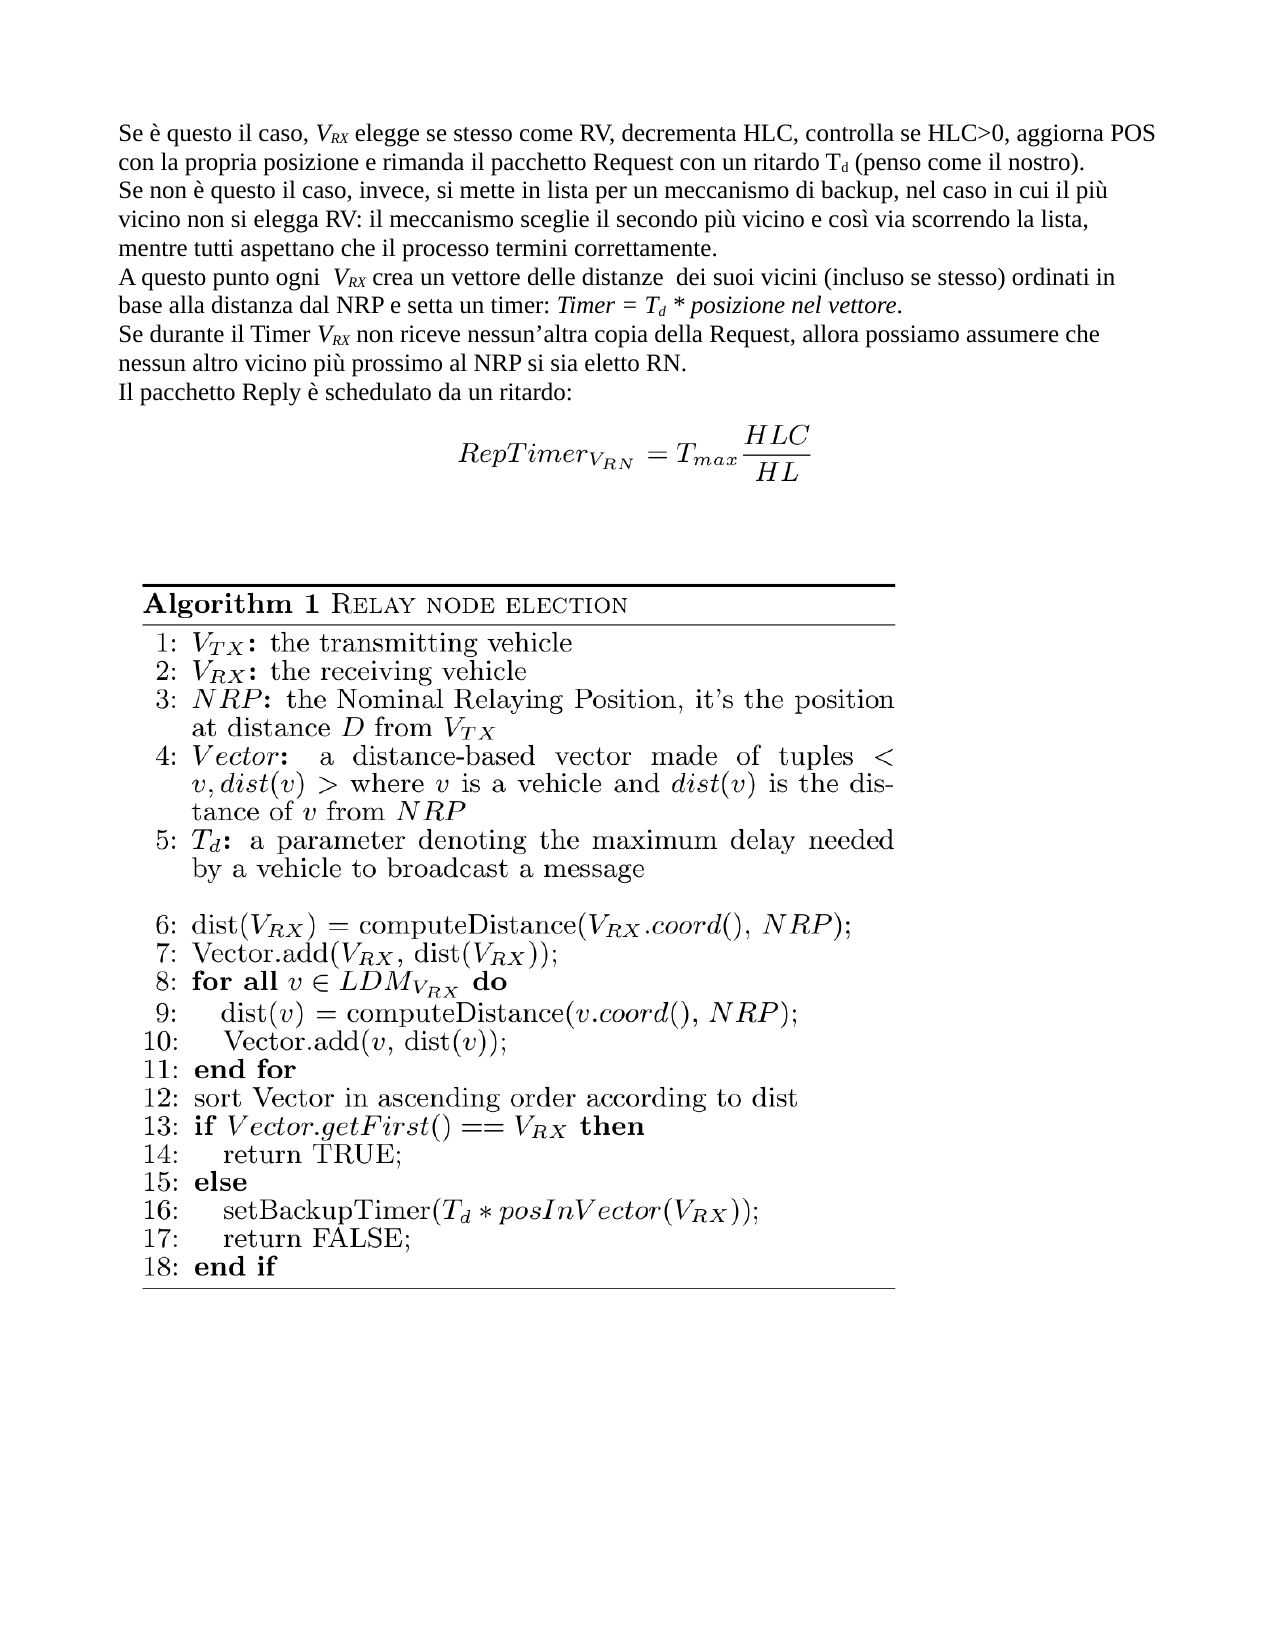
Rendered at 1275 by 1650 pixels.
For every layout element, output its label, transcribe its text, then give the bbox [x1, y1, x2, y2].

text Se è questo il caso, VRX elegge se stesso come RV, decrementa HLC, controlla se HLC>0, aggiorna POS con la propria posizione e rimanda il pacchetto Request con un ritardo Td (penso come il nostro). [118, 118, 1157, 176]
picture [118, 578, 637, 1293]
text Il pacchetto Reply è schedulato da un ritardo: [118, 377, 1157, 406]
text A questo punto ogni VRX crea un vettore delle distanze dei suoi vicini (incluso se stesso) ordinati in base alla distanza dal NRP e setta un timer: Timer = Td * posizione nel vettore. [118, 262, 1157, 319]
picture [506, 405, 733, 481]
text Se durante il Timer VRX non riceve nessun’altra copia della Request, allora possiamo assumere che nessun altro vicino più prossimo al NRP si sia eletto RN. [118, 319, 1157, 377]
text Se non è questo il caso, invece, si mette in lista per un meccanismo di backup, nel caso in cui il più vicino non si elegga RV: il meccanismo sceglie il secondo più vicino e così via scorrendo la lista, mentre tutti aspettano che il processo termini correttamente. [118, 176, 1157, 262]
